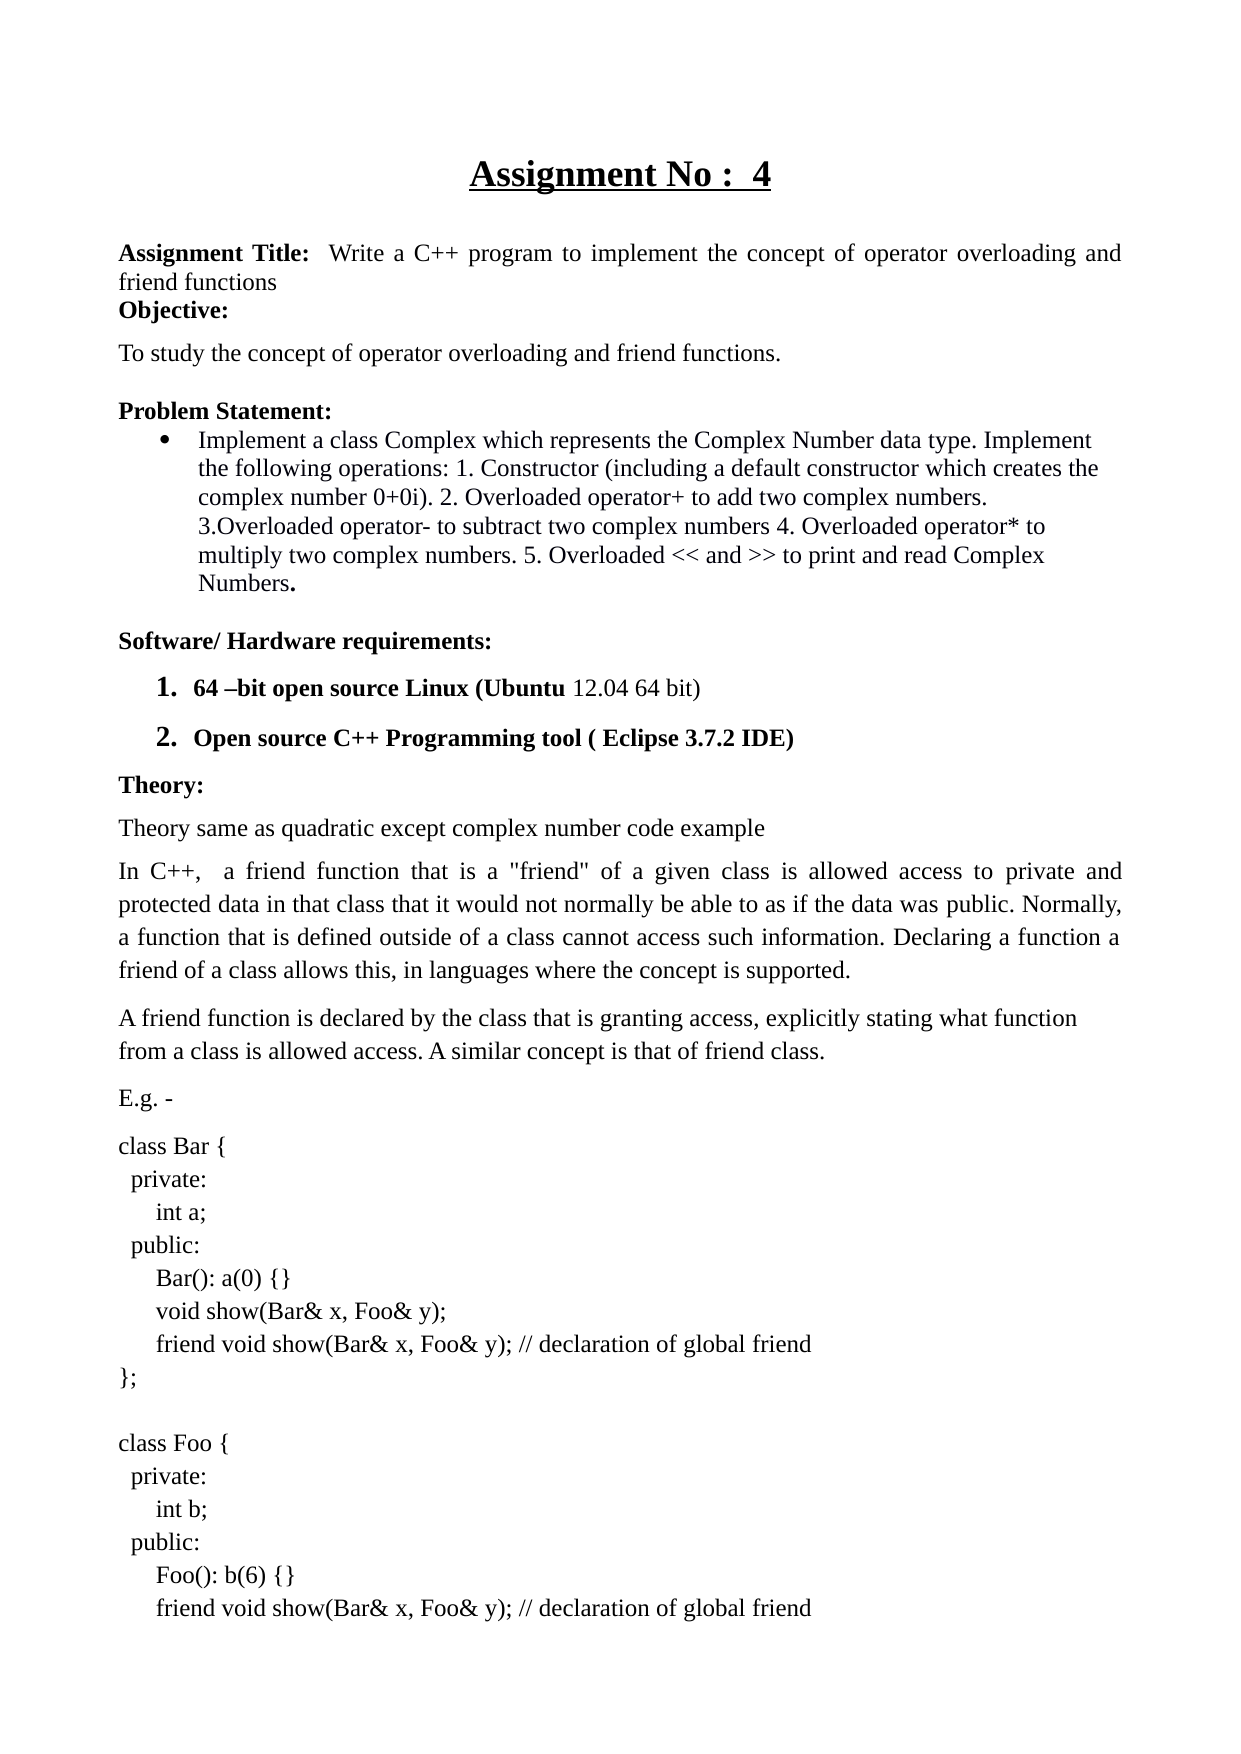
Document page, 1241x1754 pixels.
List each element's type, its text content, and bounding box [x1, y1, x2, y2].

text private: [118, 1164, 1122, 1193]
text int a; [118, 1197, 1122, 1226]
text Objective: [118, 295, 1122, 324]
text Theory same as quadratic except complex number code example [118, 813, 1122, 842]
text E.g. - [118, 1083, 1122, 1112]
list Implement a class Complex which represents the Complex Number data type. Implement the following operations: 1. Constructor (including a default constructor which creates the complex number 0+0i). 2. Overloaded operator+ to add two complex numbers. 3.Overloaded operator- to subtract two complex numbers 4. Overloaded operator* to multiply two complex numbers. 5. Overloaded << and >> to print and read Complex Numbers. [160, 425, 1122, 597]
text To study the concept of operator overloading and friend functions. [118, 338, 1122, 367]
text Theory: [118, 770, 1122, 798]
text class Bar { [118, 1131, 1122, 1160]
text Bar(): a(0) {} [118, 1263, 1122, 1292]
text friend void show(Bar& x, Foo& y); // declaration of global friend [118, 1329, 1122, 1358]
list 64 –bit open source Linux (Ubuntu 12.04 64 bit) [156, 669, 1122, 703]
text public: [118, 1230, 1122, 1259]
text private: [118, 1461, 1122, 1490]
text friend void show(Bar& x, Foo& y); // declaration of global friend [118, 1593, 1122, 1622]
text public: [118, 1527, 1122, 1556]
text A friend function is declared by the class that is granting access, explicitly stating what function from a class is allowed access. A similar concept is that of friend class. [118, 1003, 1122, 1064]
text In C++, a friend function that is a "friend" of a given class is allowed access to private and protected data in that class that it would not normally be able to as if the data was public. Normally, a function that is defined outside of a class cannot access such information. Declaring a function a friend of a class allows this, in languages where the concept is supported. [118, 856, 1122, 984]
text Foo(): b(6) {} [118, 1560, 1122, 1589]
text Assignment No : 4 [118, 152, 1122, 195]
text int b; [118, 1494, 1122, 1523]
text Assignment Title: Write a C++ program to implement the concept of operator overloading and friend functions [118, 238, 1122, 295]
text class Foo { [118, 1428, 1122, 1457]
list Open source C++ Programming tool ( Eclipse 3.7.2 IDE) [156, 719, 1122, 753]
text Software/ Hardware requirements: [118, 626, 1122, 655]
text }; [118, 1362, 1122, 1391]
text Problem Statement: [118, 396, 1122, 425]
text void show(Bar& x, Foo& y); [118, 1296, 1122, 1325]
